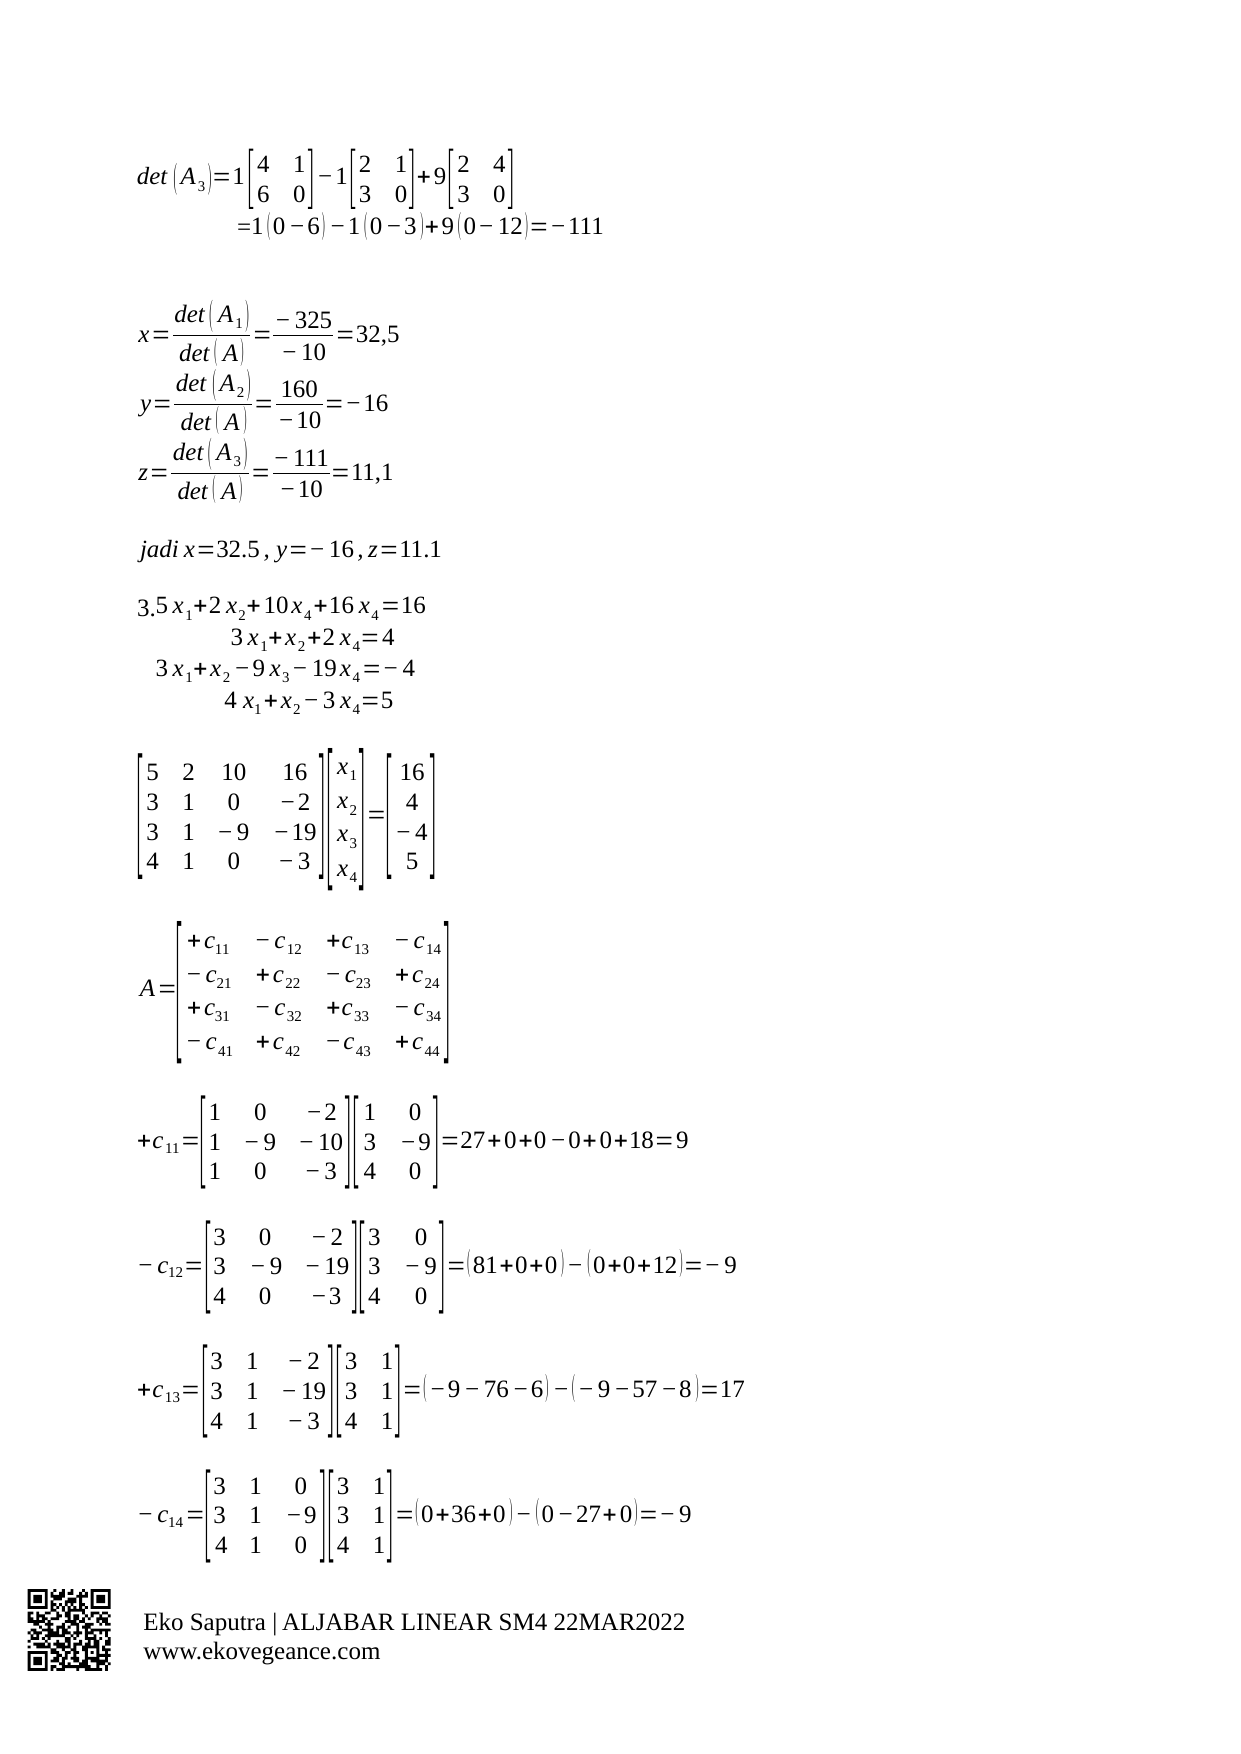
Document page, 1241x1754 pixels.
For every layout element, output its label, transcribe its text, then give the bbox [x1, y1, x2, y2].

text 3. [118, 592, 1122, 623]
text = [118, 211, 1122, 241]
